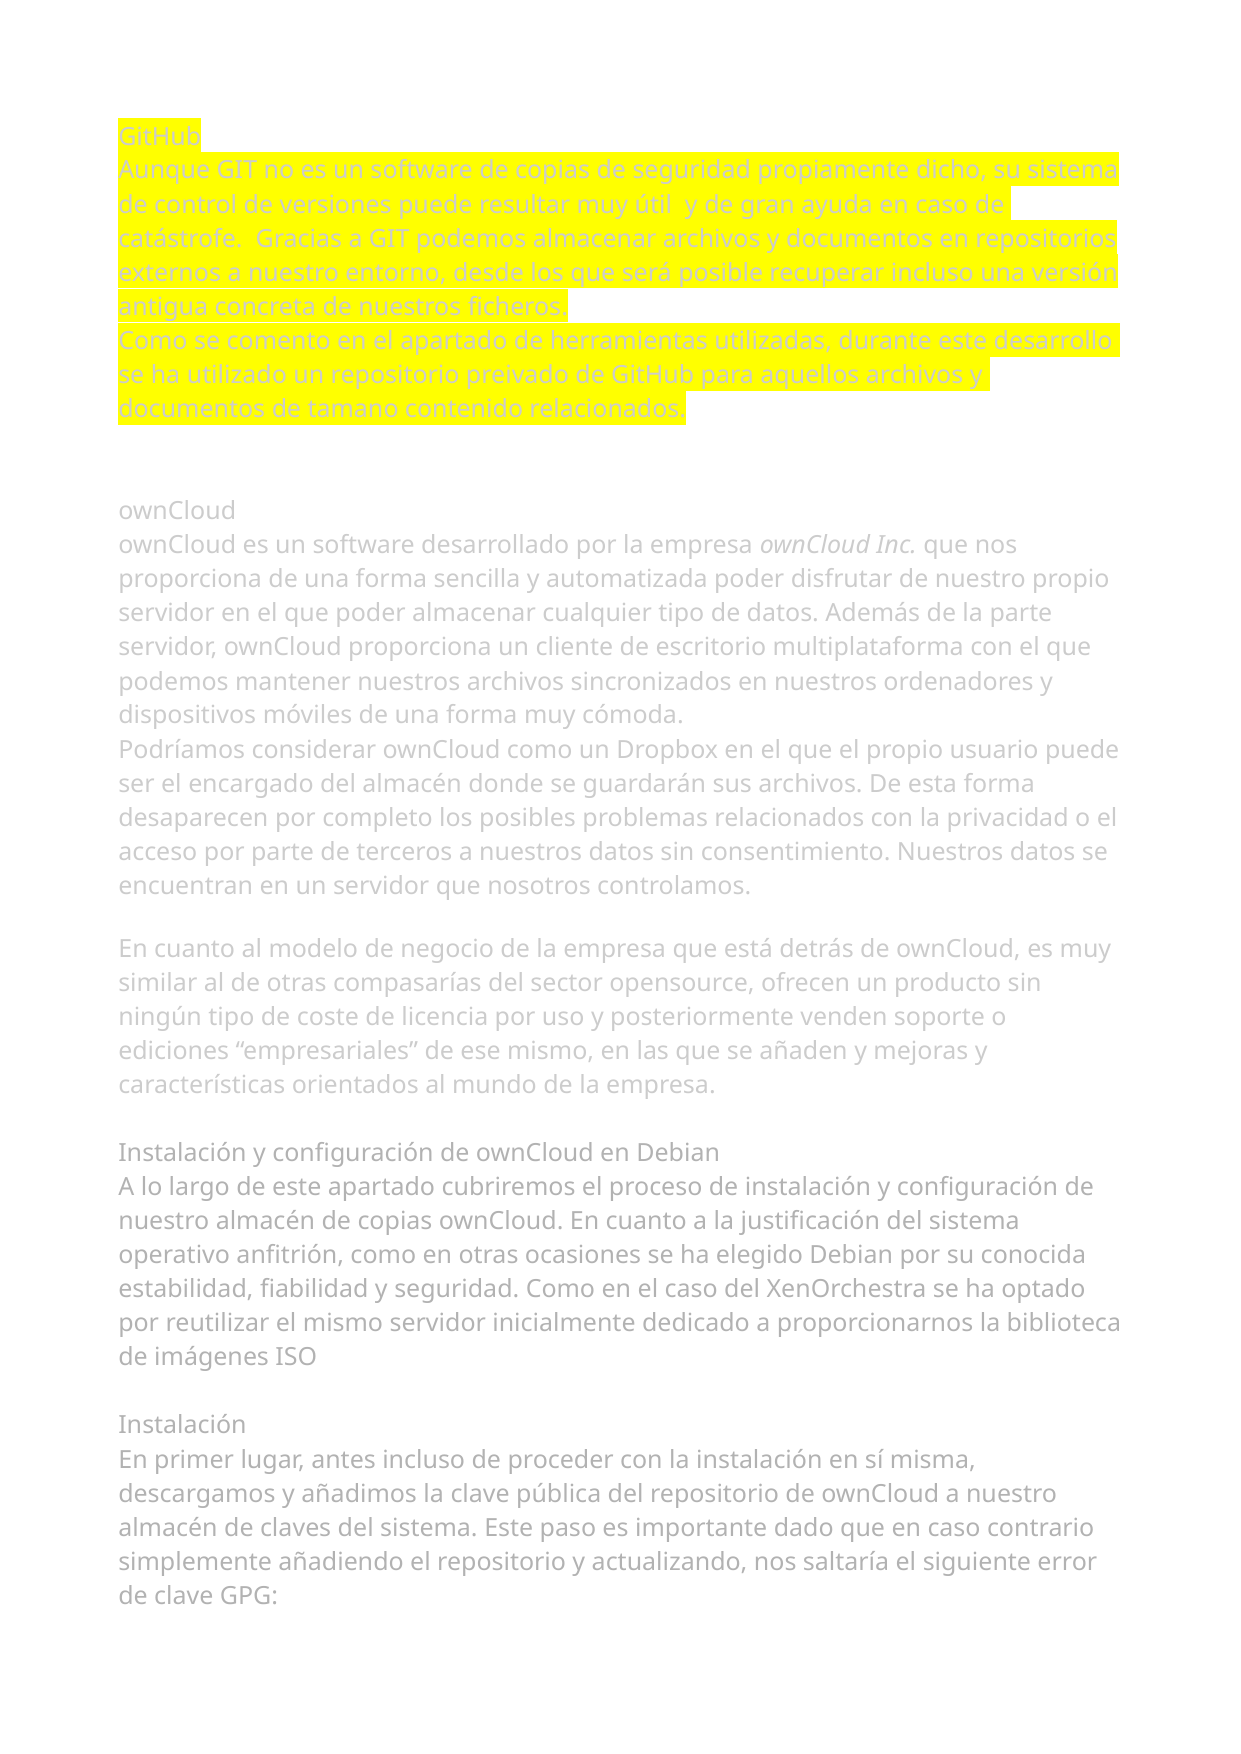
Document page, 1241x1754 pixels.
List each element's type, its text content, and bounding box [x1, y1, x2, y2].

text En cuanto al modelo de negocio de la empresa que está detrás de ownCloud, es muy similar al de otras compasarías del sector opensource, ofrecen un producto sin ningún tipo de coste de licencia por uso y posteriormente venden soporte o ediciones “empresariales” de ese mismo, en las que se añaden y mejoras y características orientados al mundo de la empresa. [118, 930, 1122, 1101]
text ownCloud [118, 493, 1122, 527]
text Como se comento en el apartado de herramientas utilizadas, durante este desarrollo se ha utilizado un repositorio preivado de GitHub para aquellos archivos y documentos de tamano contenido relacionados. [118, 322, 1122, 425]
text ownCloud es un software desarrollado por la empresa ownCloud Inc. que nos proporciona de una forma sencilla y automatizada poder disfrutar de nuestro propio servidor en el que poder almacenar cualquier tipo de datos. Además de la parte servidor, ownCloud proporciona un cliente de escritorio multiplataforma con el que podemos mantener nuestros archivos sincronizados en nuestros ordenadores y dispositivos móviles de una forma muy cómoda. [118, 527, 1122, 731]
text En primer lugar, antes incluso de proceder con la instalación en sí misma, descargamos y añadimos la clave pública del repositorio de ownCloud a nuestro almacén de claves del sistema. Este paso es importante dado que en caso contrario simplemente añadiendo el repositorio y actualizando, nos saltaría el siguiente error de clave GPG: [118, 1441, 1122, 1612]
text GitHub [118, 118, 1122, 152]
text Podríamos considerar ownCloud como un Dropbox en el que el propio usuario puede ser el encargado del almacén donde se guardarán sus archivos. De esta forma desaparecen por completo los posibles problemas relacionados con la privacidad o el acceso por parte de terceros a nuestros datos sin consentimiento. Nuestros datos se encuentran en un servidor que nosotros controlamos. [118, 731, 1122, 902]
text A lo largo de este apartado cubriremos el proceso de instalación y configuración de nuestro almacén de copias ownCloud. En cuanto a la justificación del sistema operativo anfitrión, como en otras ocasiones se ha elegido Debian por su conocida estabilidad, fiabilidad y seguridad. Como en el caso del XenOrchestra se ha optado por reutilizar el mismo servidor inicialmente dedicado a proporcionarnos la biblioteca de imágenes ISO [118, 1169, 1122, 1373]
text Aunque GIT no es un software de copias de seguridad propiamente dicho, su sistema de control de versiones puede resultar muy útil y de gran ayuda en caso de catástrofe. Gracias a GIT podemos almacenar archivos y documentos en repositorios externos a nuestro entorno, desde los que será posible recuperar incluso una versión antigua concreta de nuestros ficheros. [118, 152, 1122, 322]
text Instalación y configuración de ownCloud en Debian [118, 1135, 1122, 1169]
text Instalación [118, 1407, 1122, 1441]
